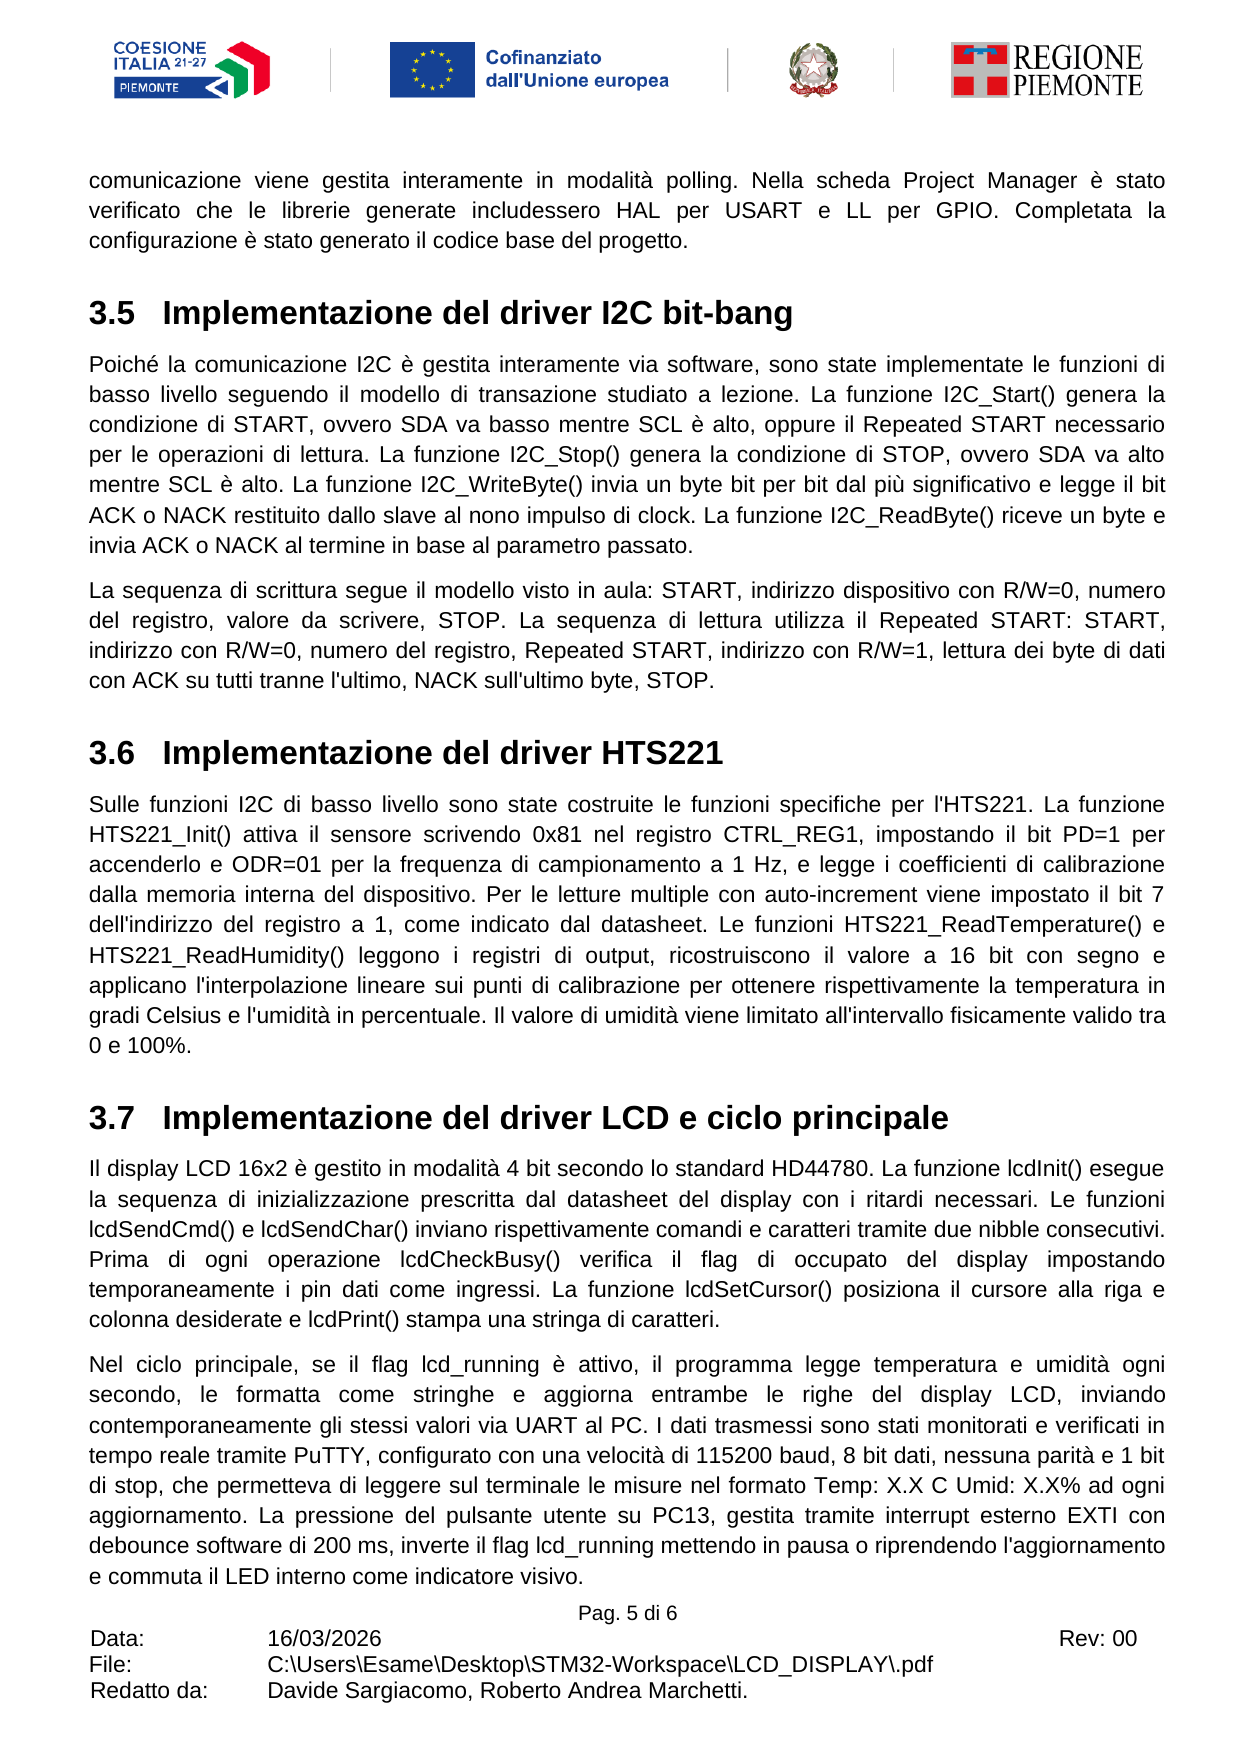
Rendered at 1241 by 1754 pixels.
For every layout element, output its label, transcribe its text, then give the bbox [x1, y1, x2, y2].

text Poiché la comunicazione I2C è gestita interamente via software, sono state implementate le funzioni di basso livello seguendo il modello di transazione studiato a lezione. La funzione I2C_Start() genera la condizione di START, ovvero SDA va basso mentre SCL è alto, oppure il Repeated START necessario per le operazioni di lettura. La funzione I2C_Stop() genera la condizione di STOP, ovvero SDA va alto mentre SCL è alto. La funzione I2C_WriteByte() invia un byte bit per bit dal più significativo e legge il bit ACK o NACK restituito dallo slave al nono impulso di clock. La funzione I2C_ReadByte() riceve un byte e invia ACK o NACK al termine in base al parametro passato. [89, 351, 1167, 558]
text La sequenza di scrittura segue il modello visto in aula: START, indirizzo dispositivo con R/W=0, numero del registro, valore da scrivere, STOP. La sequenza di lettura utilizza il Repeated START: START, indirizzo con R/W=0, numero del registro, Repeated START, indirizzo con R/W=1, lettura dei byte di dati con ACK su tutti tranne l'ultimo, NACK sull'ultimo byte, STOP. [89, 577, 1167, 694]
text Il display LCD 16x2 è gestito in modalità 4 bit secondo lo standard HD44780. La funzione lcdInit() esegue la sequenza di inizializzazione prescritta dal datasheet del display con i ritardi necessari. Le funzioni lcdSendCmd() e lcdSendChar() inviano rispettivamente comandi e caratteri tramite due nibble consecutivi. Prima di ogni operazione lcdCheckBusy() verifica il flag di occupato del display impostando temporaneamente i pin dati come ingressi. La funzione lcdSetCursor() posiziona il cursore alla riga e colonna desiderate e lcdPrint() stampa una stringa di caratteri. [89, 1155, 1167, 1333]
text comunicazione viene gestita interamente in modalità polling. Nella scheda Project Manager è stato verificato che le librerie generate includessero HAL per USART e LL per GPIO. Completata la configurazione è stato generato il codice base del progetto. [89, 167, 1167, 254]
text Sulle funzioni I2C di basso livello sono state costruite le funzioni specifiche per l'HTS221. La funzione HTS221_Init() attiva il sensore scrivendo 0x81 nel registro CTRL_REG1, impostando il bit PD=1 per accenderlo e ODR=01 per la frequenza di campionamento a 1 Hz, e legge i coefficienti di calibrazione dalla memoria interna del dispositivo. Per le letture multiple con auto-increment viene impostato il bit 7 dell'indirizzo del registro a 1, come indicato dal datasheet. Le funzioni HTS221_ReadTemperature() e HTS221_ReadHumidity() leggono i registri di output, ricostruiscono il valore a 16 bit con segno e applicano l'interpolazione lineare sui punti di calibrazione per ottenere rispettivamente la temperatura in gradi Celsius e l'umidità in percentuale. Il valore di umidità viene limitato all'intervallo fisicamente valido tra 0 e 100%. [89, 791, 1167, 1058]
text Nel ciclo principale, se il flag lcd_running è attivo, il programma legge temperatura e umidità ogni secondo, le formatta come stringhe e aggiorna entrambe le righe del display LCD, inviando contemporaneamente gli stessi valori via UART al PC. I dati trasmessi sono stati monitorati e verificati in tempo reale tramite PuTTY, configurato con una velocità di 115200 baud, 8 bit dati, nessuna parità e 1 bit di stop, che permetteva di leggere sul terminale le misure nel formato Temp: X.X C Umid: X.X% ad ogni aggiornamento. La pressione del pulsante utente su PC13, gestita tramite interrupt esterno EXTI con debounce software di 200 ms, inverte il flag lcd_running mettendo in pausa o riprendendo l'aggiornamento e commuta il LED interno come indicatore visivo. [89, 1351, 1167, 1589]
picture [108, 29, 1147, 119]
subtitle Implementazione del driver LCD e ciclo principale [89, 1098, 1167, 1136]
subtitle Implementazione del driver I2C bit-bang [89, 293, 1167, 331]
subtitle Implementazione del driver HTS221 [89, 733, 1167, 771]
